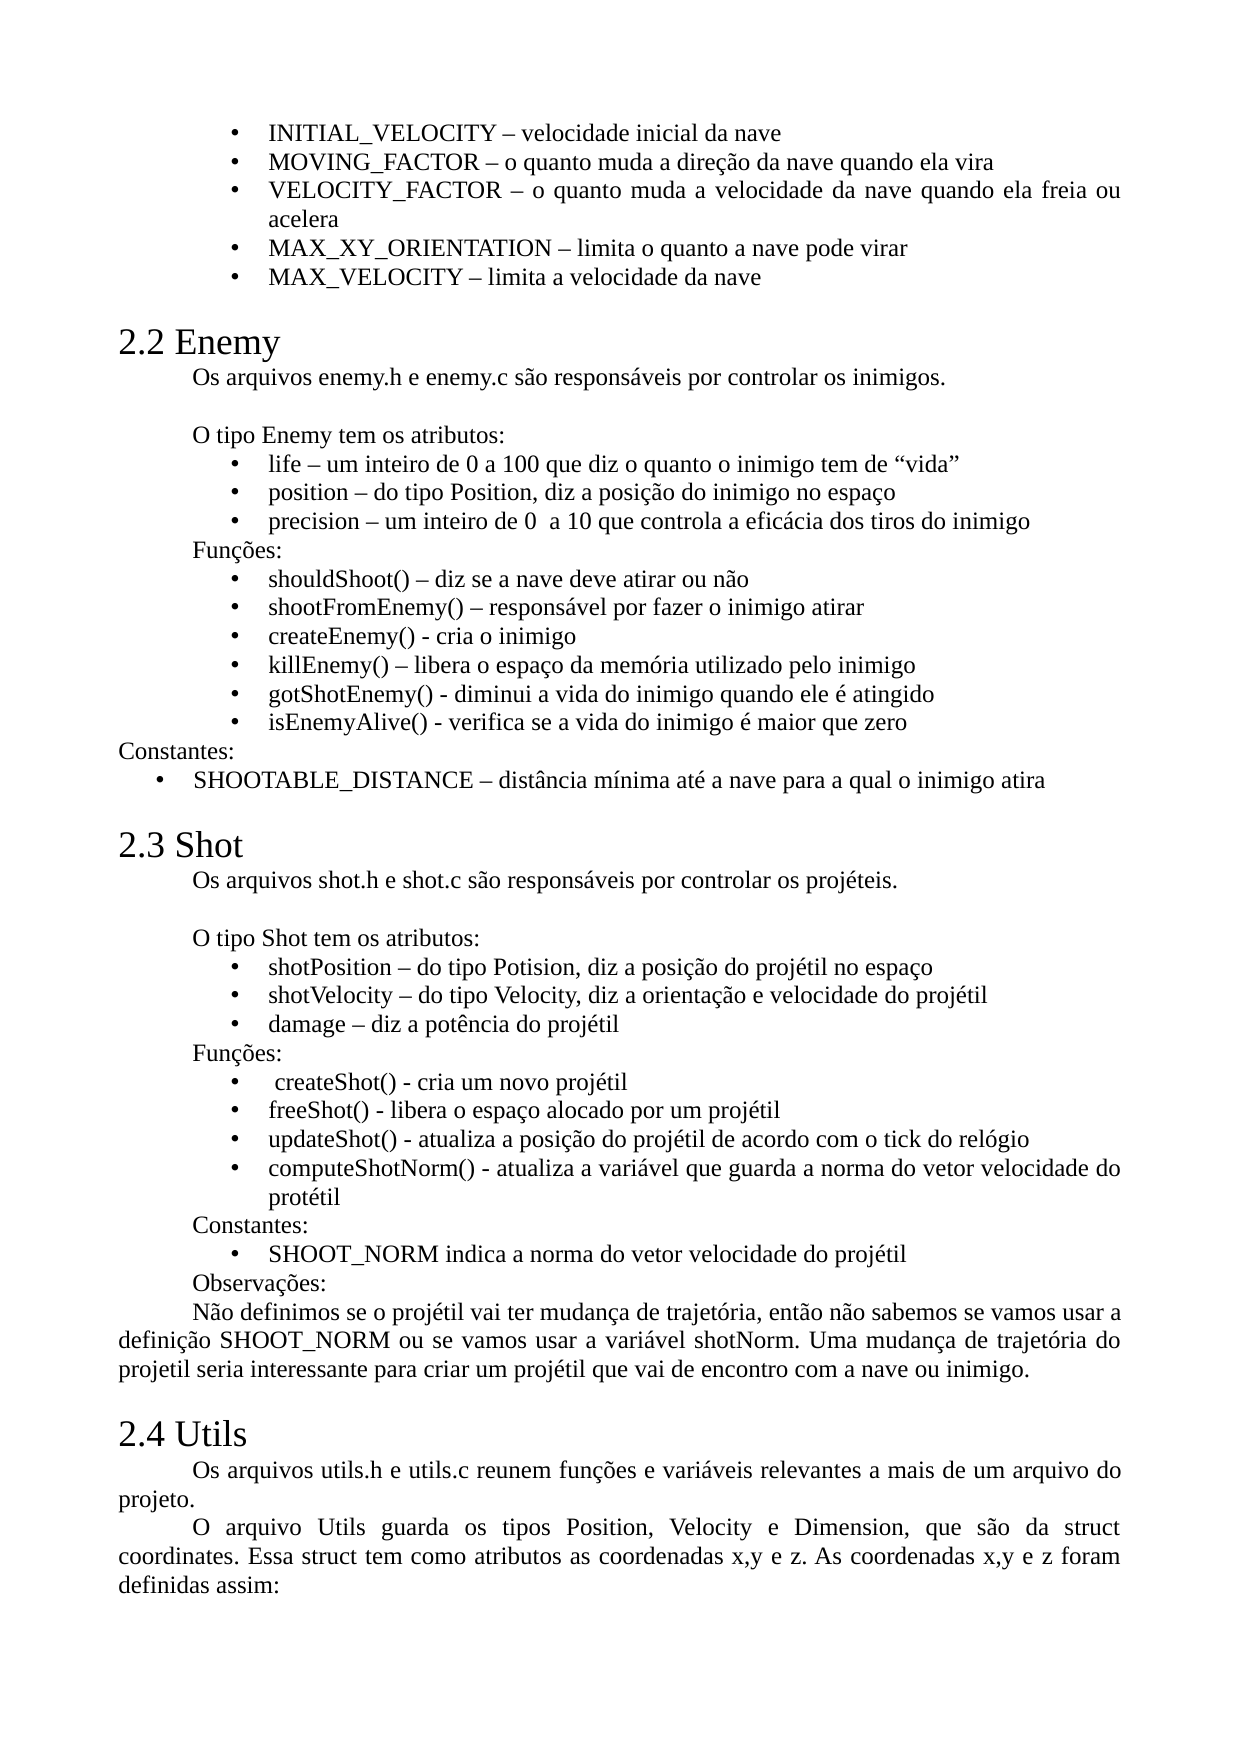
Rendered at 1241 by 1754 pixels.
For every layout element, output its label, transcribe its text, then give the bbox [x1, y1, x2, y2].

list INITIAL_VELOCITY – velocidade inicial da nave [231, 118, 1122, 147]
list updateShot() - atualiza a posição do projétil de acordo com o tick do relógio [231, 1124, 1122, 1153]
list precision – um inteiro de 0 a 10 que controla a eficácia dos tiros do inimigo [231, 506, 1122, 535]
list life – um inteiro de 0 a 100 que diz o quanto o inimigo tem de “vida” [231, 449, 1122, 477]
text Constantes: [118, 736, 1122, 765]
list SHOOT_NORM indica a norma do vetor velocidade do projétil [231, 1239, 1122, 1268]
list shotPosition – do tipo Potision, diz a posição do projétil no espaço [231, 952, 1122, 981]
list freeShot() - libera o espaço alocado por um projétil [231, 1096, 1122, 1124]
text Funções: [118, 535, 1122, 564]
list killEnemy() – libera o espaço da memória utilizado pelo inimigo [231, 650, 1122, 679]
text Os arquivos shot.h e shot.c são responsáveis por controlar os projéteis. [118, 866, 1122, 894]
list shouldShoot() – diz se a nave deve atirar ou não [231, 564, 1122, 592]
list createEnemy() - cria o inimigo [231, 621, 1122, 650]
text O tipo Enemy tem os atributos: [118, 420, 1122, 449]
list shotVelocity – do tipo Velocity, diz a orientação e velocidade do projétil [231, 981, 1122, 1009]
list damage – diz a potência do projétil [231, 1009, 1122, 1038]
text Os arquivos enemy.h e enemy.c são responsáveis por controlar os inimigos. [118, 362, 1122, 391]
list isEnemyAlive() - verifica se a vida do inimigo é maior que zero [231, 707, 1122, 736]
list gotShotEnemy() - diminui a vida do inimigo quando ele é atingido [231, 679, 1122, 707]
list MAX_VELOCITY – limita a velocidade da nave [231, 262, 1122, 291]
text 2.2 Enemy [118, 319, 1122, 362]
text Não definimos se o projétil vai ter mudança de trajetória, então não sabemos se vamos usar a definição SHOOT_NORM ou se vamos usar a variável shotNorm. Uma mudança de trajetória do projetil seria interessante para criar um projétil que vai de encontro com a nave ou inimigo. [118, 1297, 1122, 1383]
list createShot() - cria um novo projétil [231, 1067, 1122, 1096]
text Funções: [118, 1038, 1122, 1067]
list MOVING_FACTOR – o quanto muda a direção da nave quando ela vira [231, 147, 1122, 176]
list computeShotNorm() - atualiza a variável que guarda a norma do vetor velocidade do protétil [231, 1153, 1122, 1211]
list VELOCITY_FACTOR – o quanto muda a velocidade da nave quando ela freia ou acelera [231, 176, 1122, 233]
list shootFromEnemy() – responsável por fazer o inimigo atirar [231, 592, 1122, 621]
text 2.3 Shot [118, 822, 1122, 866]
text O tipo Shot tem os atributos: [118, 923, 1122, 952]
text Constantes: [118, 1211, 1122, 1239]
list SHOOTABLE_DISTANCE – distância mínima até a nave para a qual o inimigo atira [156, 765, 1122, 794]
text Observações: [118, 1268, 1122, 1297]
text O arquivo Utils guarda os tipos Position, Velocity e Dimension, que são da struct coordinates. Essa struct tem como atributos as coordenadas x,y e z. As coordenadas x,y e z foram definidas assim: [118, 1512, 1122, 1599]
list MAX_XY_ORIENTATION – limita o quanto a nave pode virar [231, 233, 1122, 262]
list position – do tipo Position, diz a posição do inimigo no espaço [231, 477, 1122, 506]
text 2.4 Utils [118, 1412, 1122, 1455]
text Os arquivos utils.h e utils.c reunem funções e variáveis relevantes a mais de um arquivo do projeto. [118, 1455, 1122, 1512]
